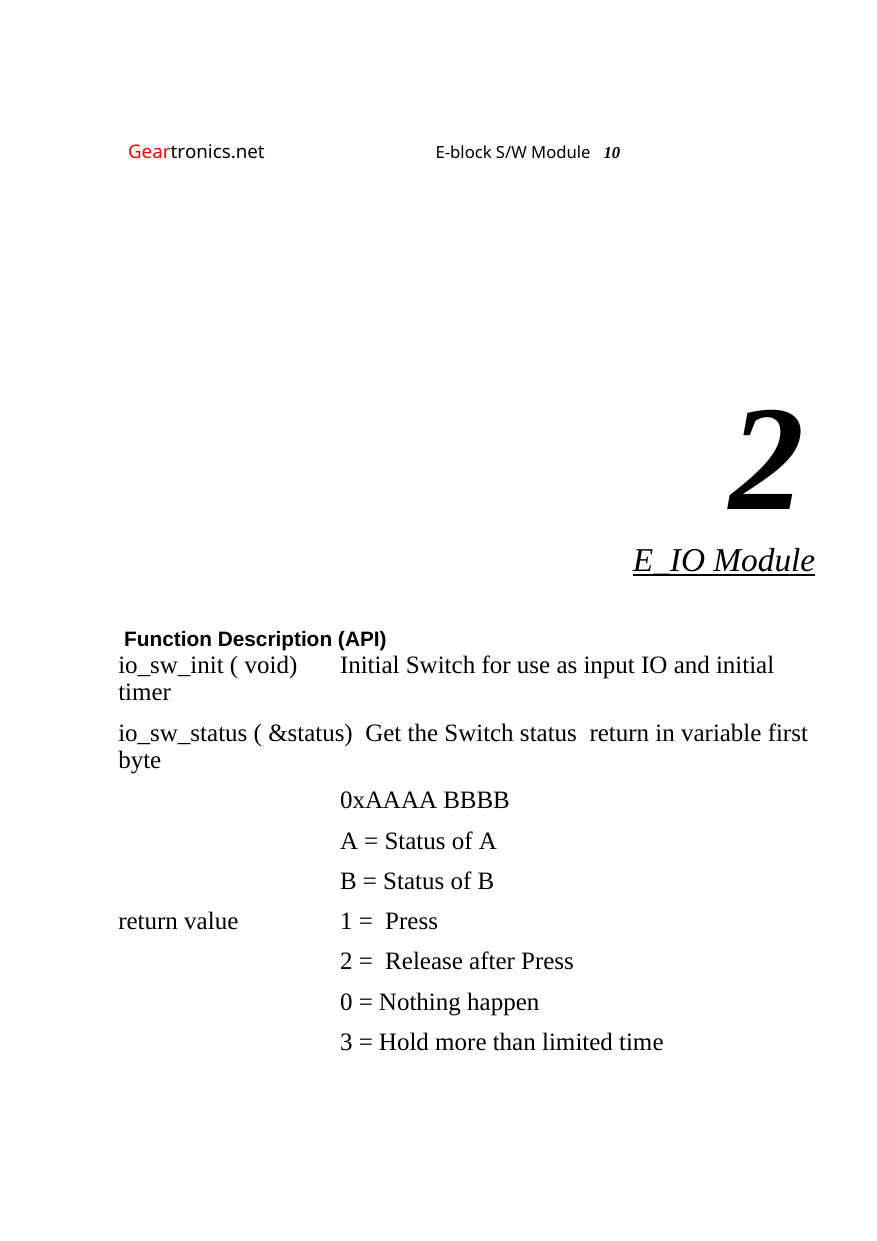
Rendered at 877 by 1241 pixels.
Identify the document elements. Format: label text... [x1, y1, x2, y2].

text B = Status of B [118, 867, 818, 895]
text 0 = Nothing happen [118, 988, 818, 1015]
text 2 [118, 376, 818, 542]
text io_sw_init ( void) Initial Switch for use as input IO and initial timer [118, 651, 818, 706]
text 2 = Release after Press [118, 947, 818, 975]
text return value 1 = Press [118, 907, 818, 935]
text 3 = Hold more than limited time [118, 1028, 818, 1056]
text 0xAAAA BBBB [118, 787, 818, 814]
title E_IO Module [118, 542, 818, 579]
text Function Description (API) [118, 628, 818, 651]
text A = Status of A [118, 827, 818, 854]
text io_sw_status ( &status) Get the Switch status return in variable first byte [118, 719, 818, 774]
